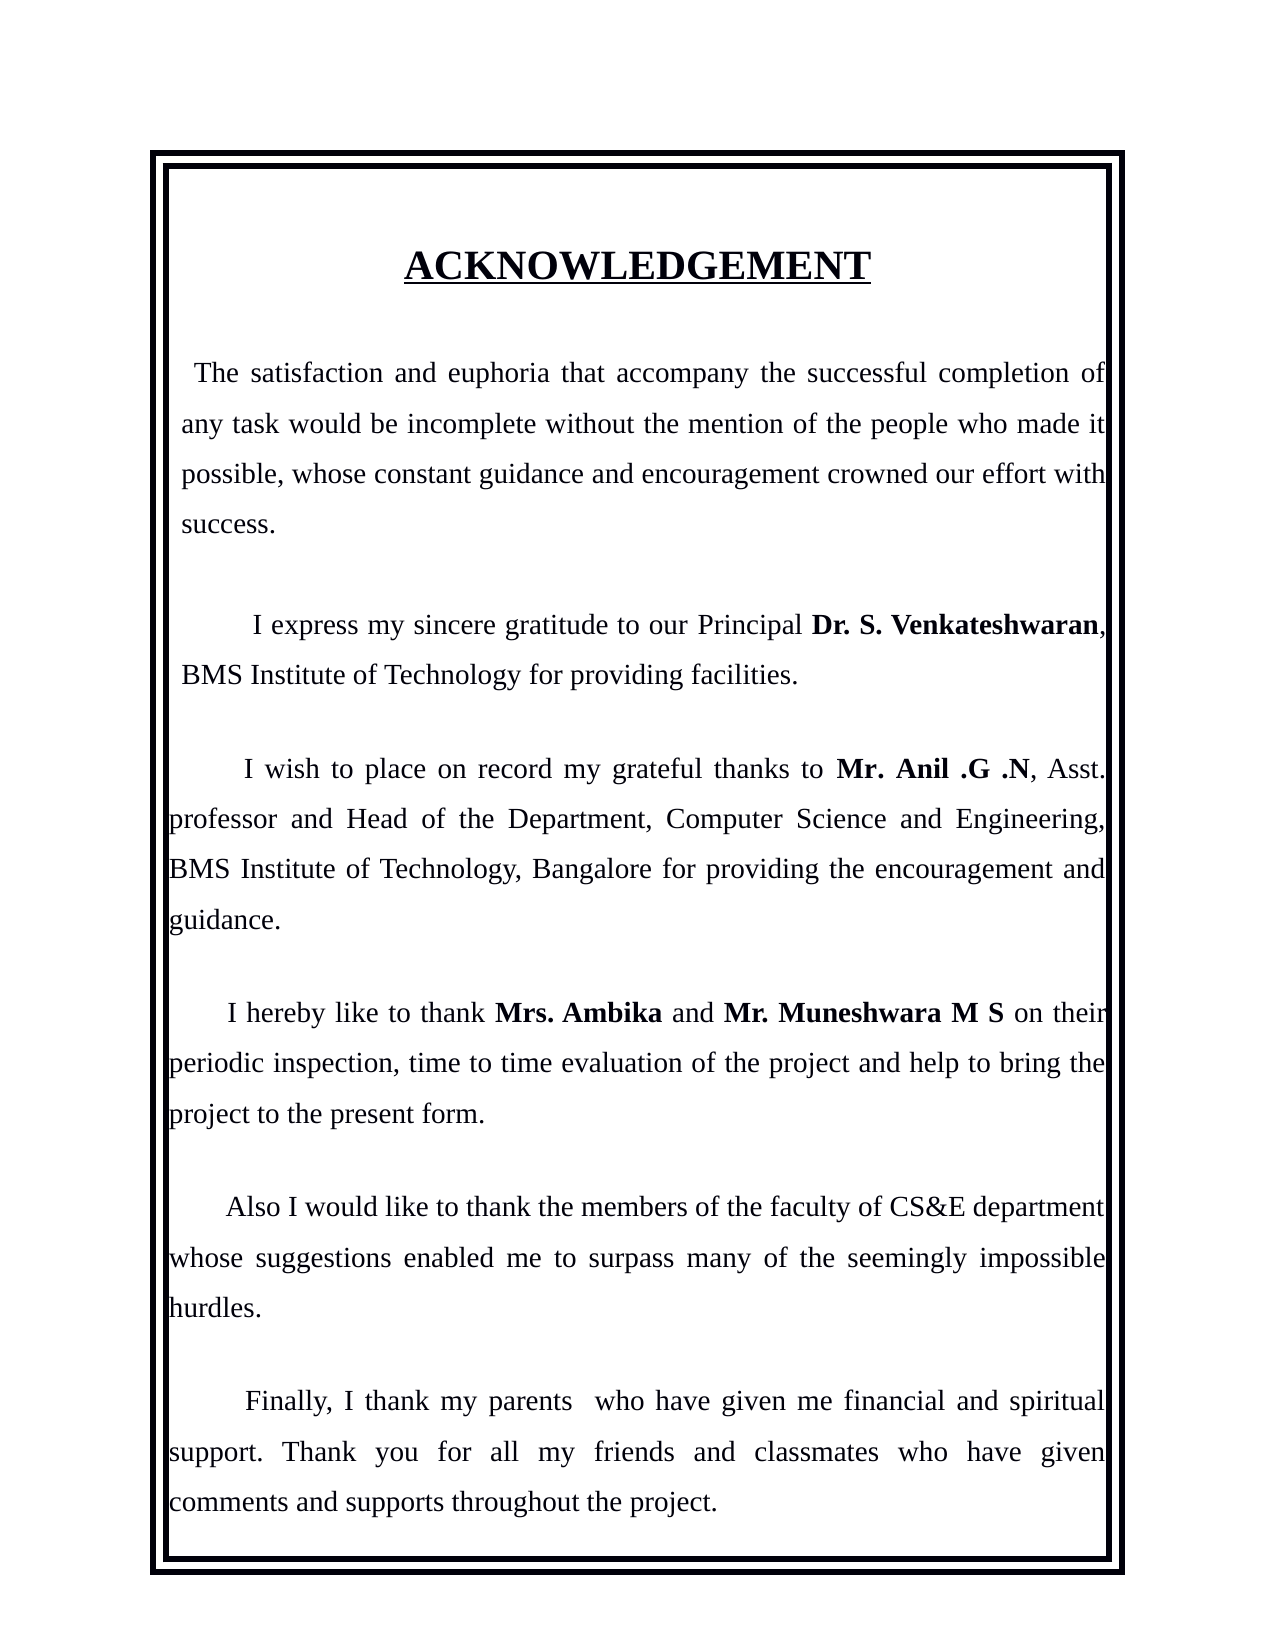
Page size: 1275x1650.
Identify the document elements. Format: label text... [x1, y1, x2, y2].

text Also I would like to thank the members of the faculty of CS&E department whose suggestions enabled me to surpass many of the seemingly impossible hurdles. [169, 1189, 1106, 1323]
text I wish to place on record my grateful thanks to Mr. Anil .G .N, Asst. professor and Head of the Department, Computer Science and Engineering, BMS Institute of Technology, Bangalore for providing the encouragement and guidance. [169, 751, 1106, 935]
title ACKNOWLEDGEMENT [169, 241, 1106, 288]
text Finally, I thank my parents who have given me financial and spiritual support. Thank you for all my friends and classmates who have given comments and supports throughout the project. [169, 1383, 1106, 1518]
text I express my sincere gratitude to our Principal Dr. S. Venkateshwaran, BMS Institute of Technology for providing facilities. [181, 607, 1106, 691]
text I hereby like to thank Mrs. Ambika and Mr. Muneshwara M S on their periodic inspection, time to time evaluation of the project and help to bring the project to the present form. [169, 995, 1106, 1129]
text The satisfaction and euphoria that accompany the successful completion of any task would be incomplete without the mention of the people who made it possible, whose constant guidance and encouragement crowned our effort with success. [181, 356, 1106, 540]
